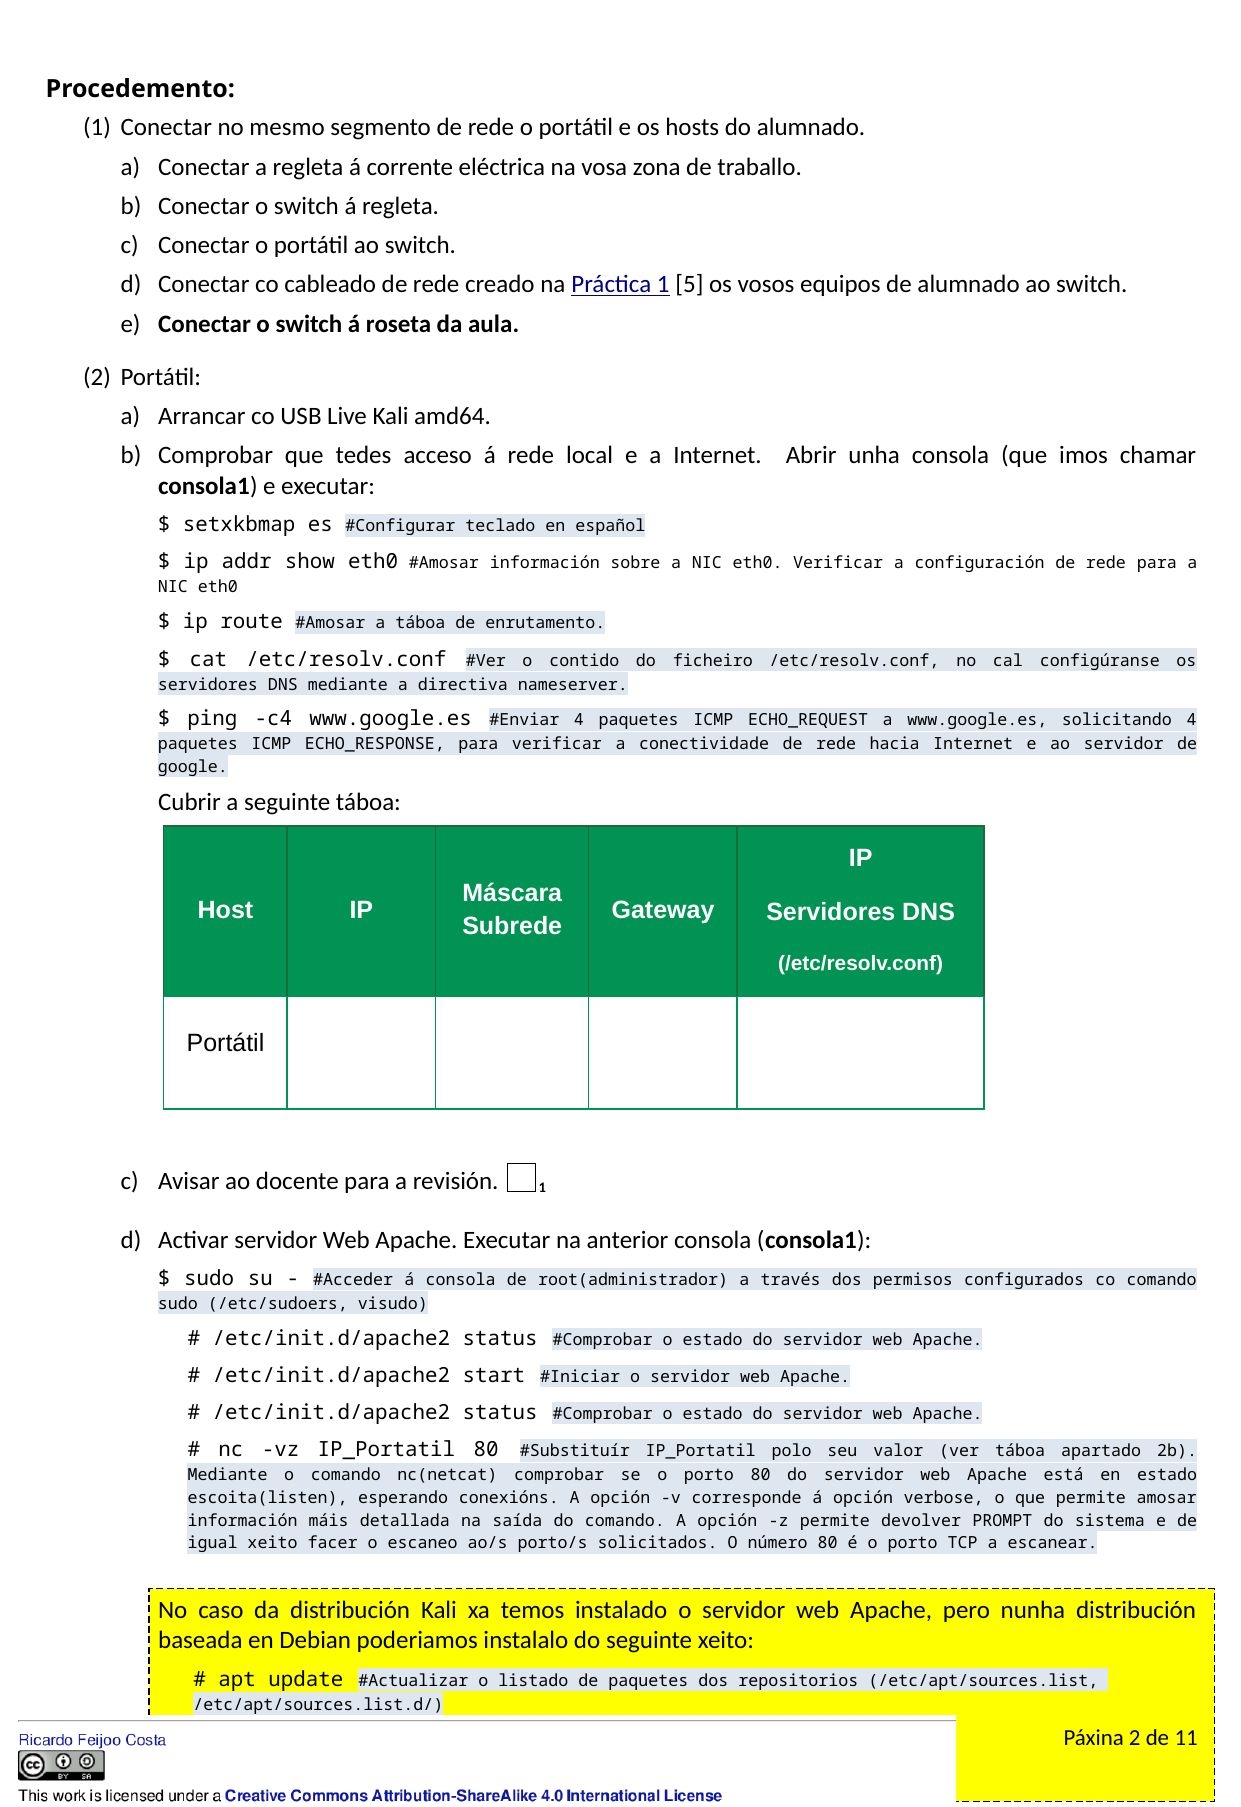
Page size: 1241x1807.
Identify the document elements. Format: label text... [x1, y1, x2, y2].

list Conectar o switch á roseta da aula. [120, 308, 1197, 338]
table_header Máscara Subrede [436, 827, 588, 996]
list Conectar a regleta á corrente eléctrica na vosa zona de traballo. [120, 151, 1197, 181]
table_header Host [164, 827, 286, 996]
list Conectar o switch á regleta. [120, 190, 1197, 221]
list Comprobar que tedes acceso á rede local e a Internet. Abrir unha consola (que imos chamar consola1) e executar: [120, 439, 1197, 501]
list $ ping -c4 www.google.es #Enviar 4 paquetes ICMP ECHO_REQUEST a www.google.es, solicitando 4 paquetes ICMP ECHO_RESPONSE, para verificar a conectividade de rede hacia Internet e ao servidor de google. [122, 703, 1197, 777]
list $ setxkbmap es #Configurar teclado en español [122, 509, 1197, 538]
list Conectar co cableado de rede creado na Práctica 1 [5] os vosos equipos de alumnado ao switch. [120, 269, 1197, 299]
picture [8, 1715, 957, 1806]
table_cell [436, 997, 588, 1108]
list $ ip route #Amosar a táboa de enrutamento. [122, 606, 1197, 635]
list # apt update #Actualizar o listado de paquetes dos repositorios (/etc/apt/sources.list, /etc/apt/sources.list.d/) [158, 1664, 1197, 1715]
list $ ip addr show eth0 #Amosar información sobre a NIC eth0. Verificar a configuración de rede para a NIC eth0 [122, 547, 1197, 598]
table_header IP Servidores DNS (/etc/resolv.conf) [738, 827, 983, 996]
list Avisar ao docente para a revisión. 1 [120, 1166, 1197, 1196]
table_cell [738, 997, 983, 1108]
table_cell [288, 997, 435, 1108]
list Portátil: [83, 361, 1197, 392]
list Cubrir a seguinte táboa: [120, 786, 1197, 817]
list $ sudo su - #Acceder á consola de root(administrador) a través dos permisos configurados co comando sudo (/etc/sudoers, visudo) [122, 1263, 1197, 1314]
list # /etc/init.d/apache2 status #Comprobar o estado do servidor web Apache. [152, 1397, 1197, 1426]
list Arrancar co USB Live Kali amd64. [120, 400, 1197, 431]
list # /etc/init.d/apache2 start #Iniciar o servidor web Apache. [152, 1360, 1197, 1388]
list # nc -vz IP_Portatil 80 #Substituír IP_Portatil polo seu valor (ver táboa apartado 2b). Mediante o comando nc(netcat) comprobar se o porto 80 do servidor web Apache está en estado escoita(listen), esperando conexións. A opción -v corresponde á opción verbose, o que permite amosar información máis detallada na saída do comando. A opción -z permite devolver PROMPT do sistema e de igual xeito facer o escaneo ao/s porto/s solicitados. O número 80 é o porto TCP a escanear. [152, 1434, 1197, 1554]
table_header IP [288, 827, 435, 996]
list $ cat /etc/resolv.conf #Ver o contido do ficheiro /etc/resolv.conf, no cal configúranse os servidores DNS mediante a directiva nameserver. [122, 644, 1197, 695]
list No caso da distribución Kali xa temos instalado o servidor web Apache, pero nunha distribución baseada en Debian poderiamos instalalo do seguinte xeito: [120, 1594, 1197, 1655]
list Conectar o portátil ao switch. [120, 229, 1197, 260]
table_cell [589, 997, 736, 1108]
table_header Gateway [589, 827, 736, 996]
table_cell Portátil [164, 997, 286, 1108]
list Conectar no mesmo segmento de rede o portátil e os hosts do alumnado. [83, 112, 1197, 142]
text Procedemento: [45, 71, 1197, 105]
list Activar servidor Web Apache. Executar na anterior consola (consola1): [120, 1224, 1197, 1254]
list # /etc/init.d/apache2 status #Comprobar o estado do servidor web Apache. [152, 1323, 1197, 1351]
